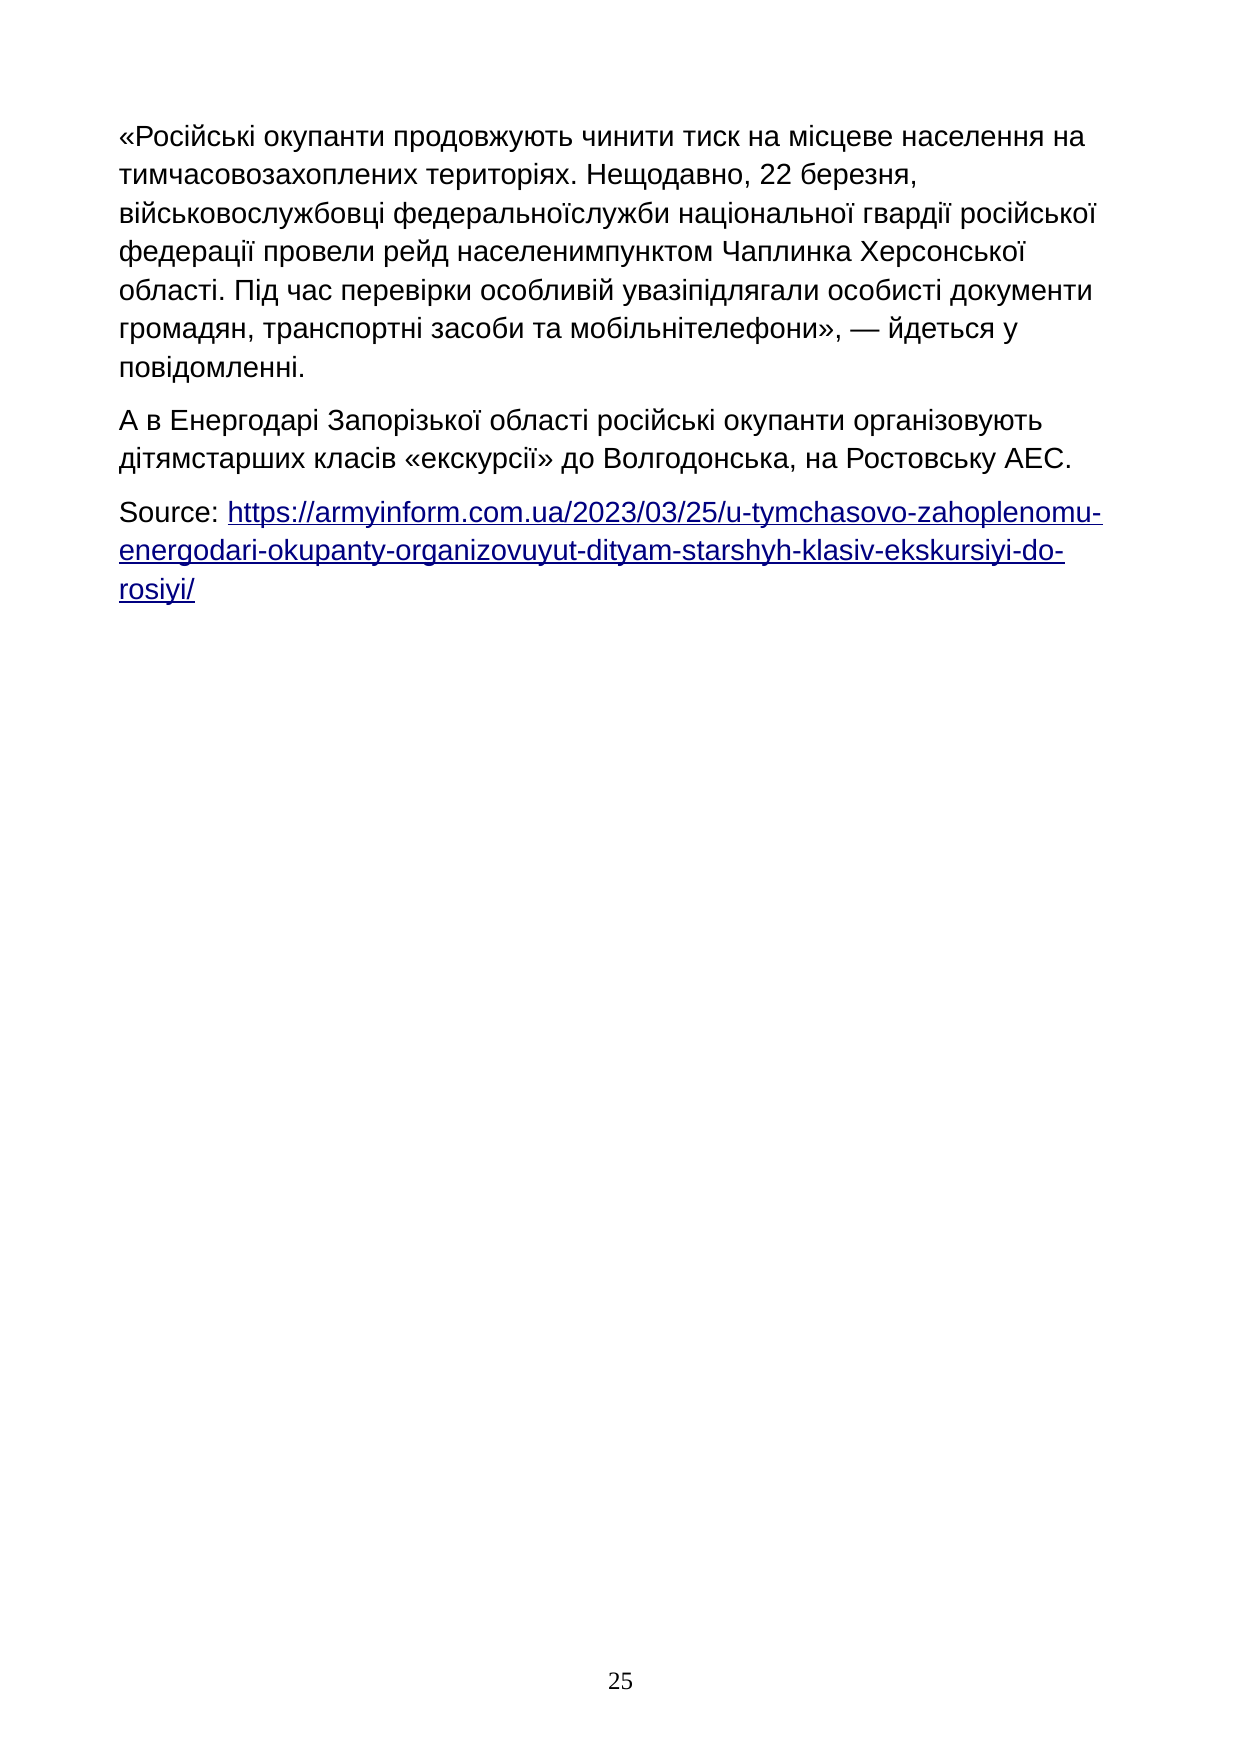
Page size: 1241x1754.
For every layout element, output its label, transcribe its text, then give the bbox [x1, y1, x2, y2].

text «Російські окупанти продовжують чинити тиск на місцеве населення на тимчасовозахоплених територіях. Нещодавно, 22 березня, військовослужбовці федеральноїслужби національної гвардії російської федерації провели рейд населенимпунктом Чаплинка Херсонської області. Під час перевірки особливій увазіпідлягали особисті документи громадян, транспортні засоби та мобільнітелефони», — йдеться у повідомленні. [118, 118, 1122, 383]
text Source: https://armyinform.com.ua/2023/03/25/u-tymchasovo-zahoplenomu-energodari-okupanty-organizovuyut-dityam-starshyh-klasiv-ekskursiyi-do-rosiyi/ [118, 494, 1122, 605]
text А в Енергодарі Запорізької області російські окупанти організовують дітямстарших класів «екскурсії» до Волгодонська, на Ростовську АЕС. [118, 403, 1122, 475]
